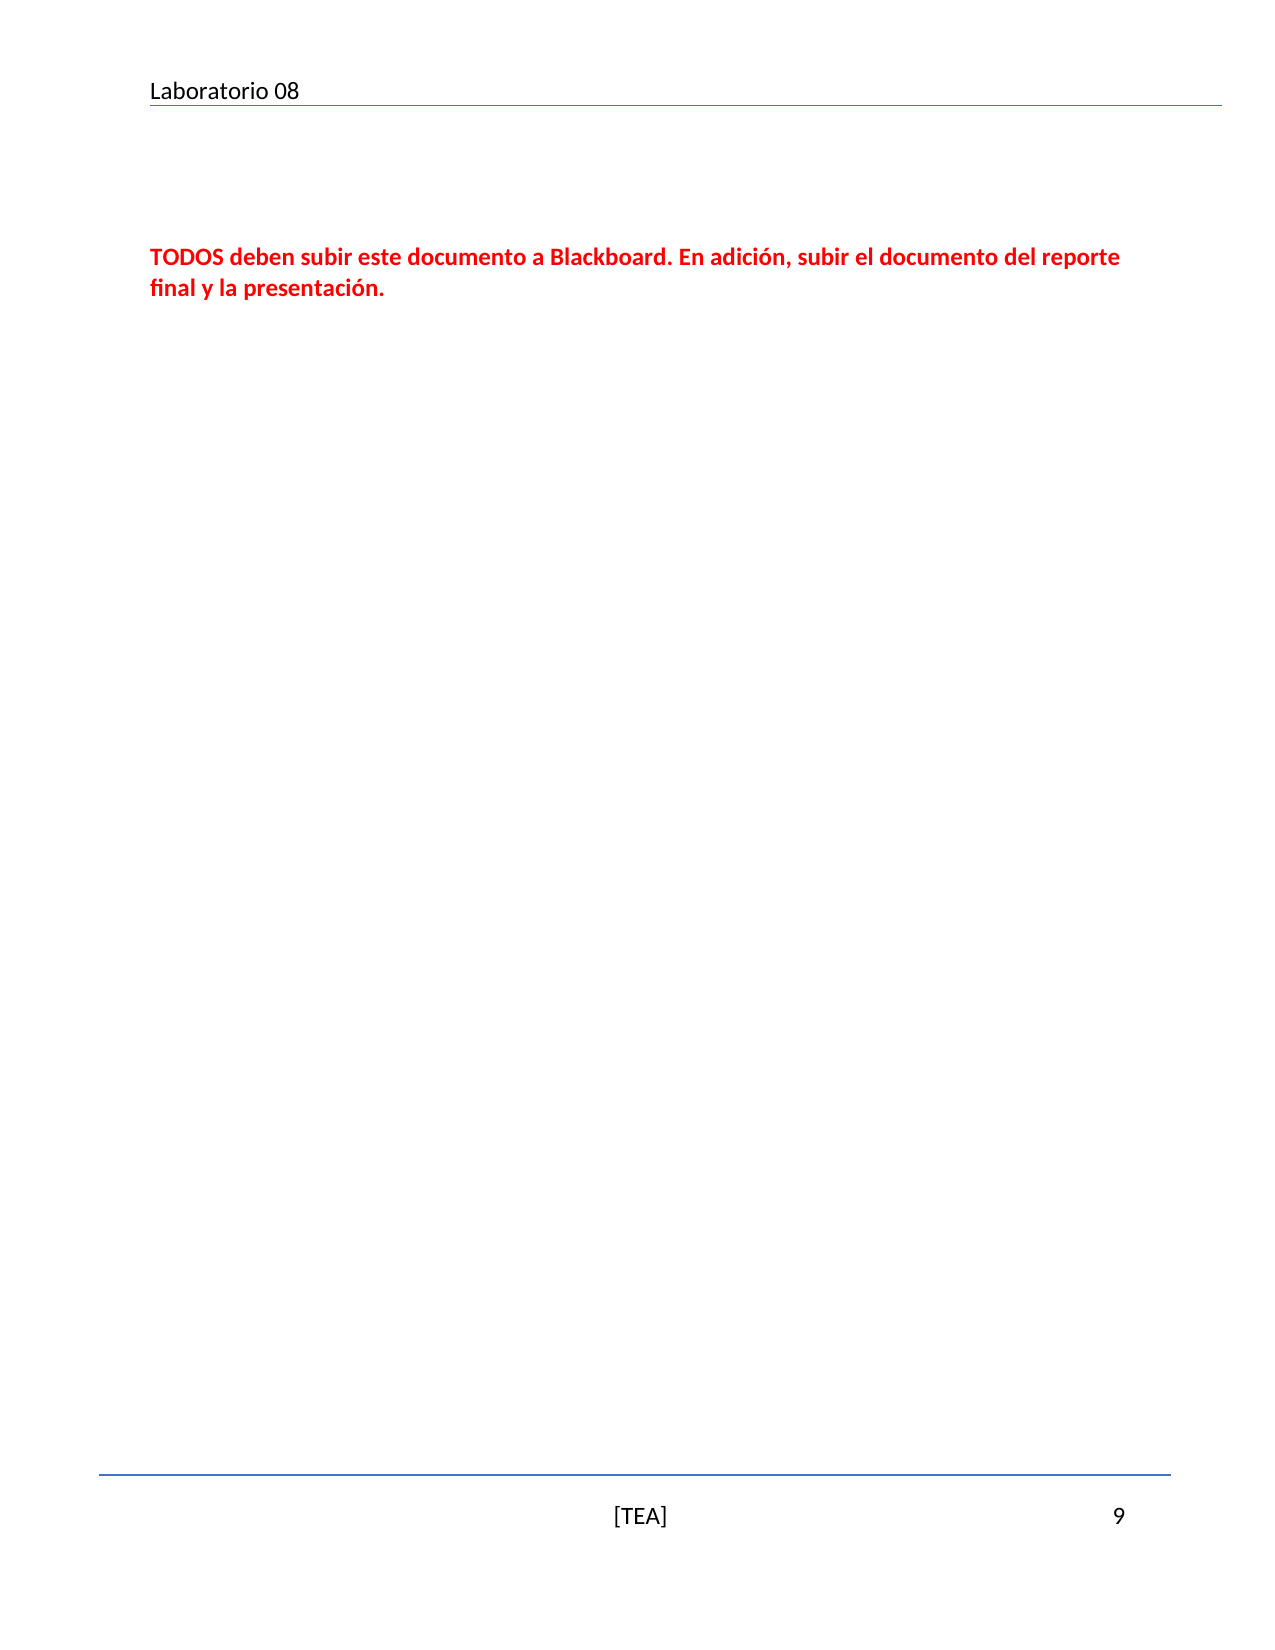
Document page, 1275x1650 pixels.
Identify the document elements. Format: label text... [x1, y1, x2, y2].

text TODOS deben subir este documento a Blackboard. En adición, subir el documento del reporte final y la presentación. [150, 242, 1125, 303]
